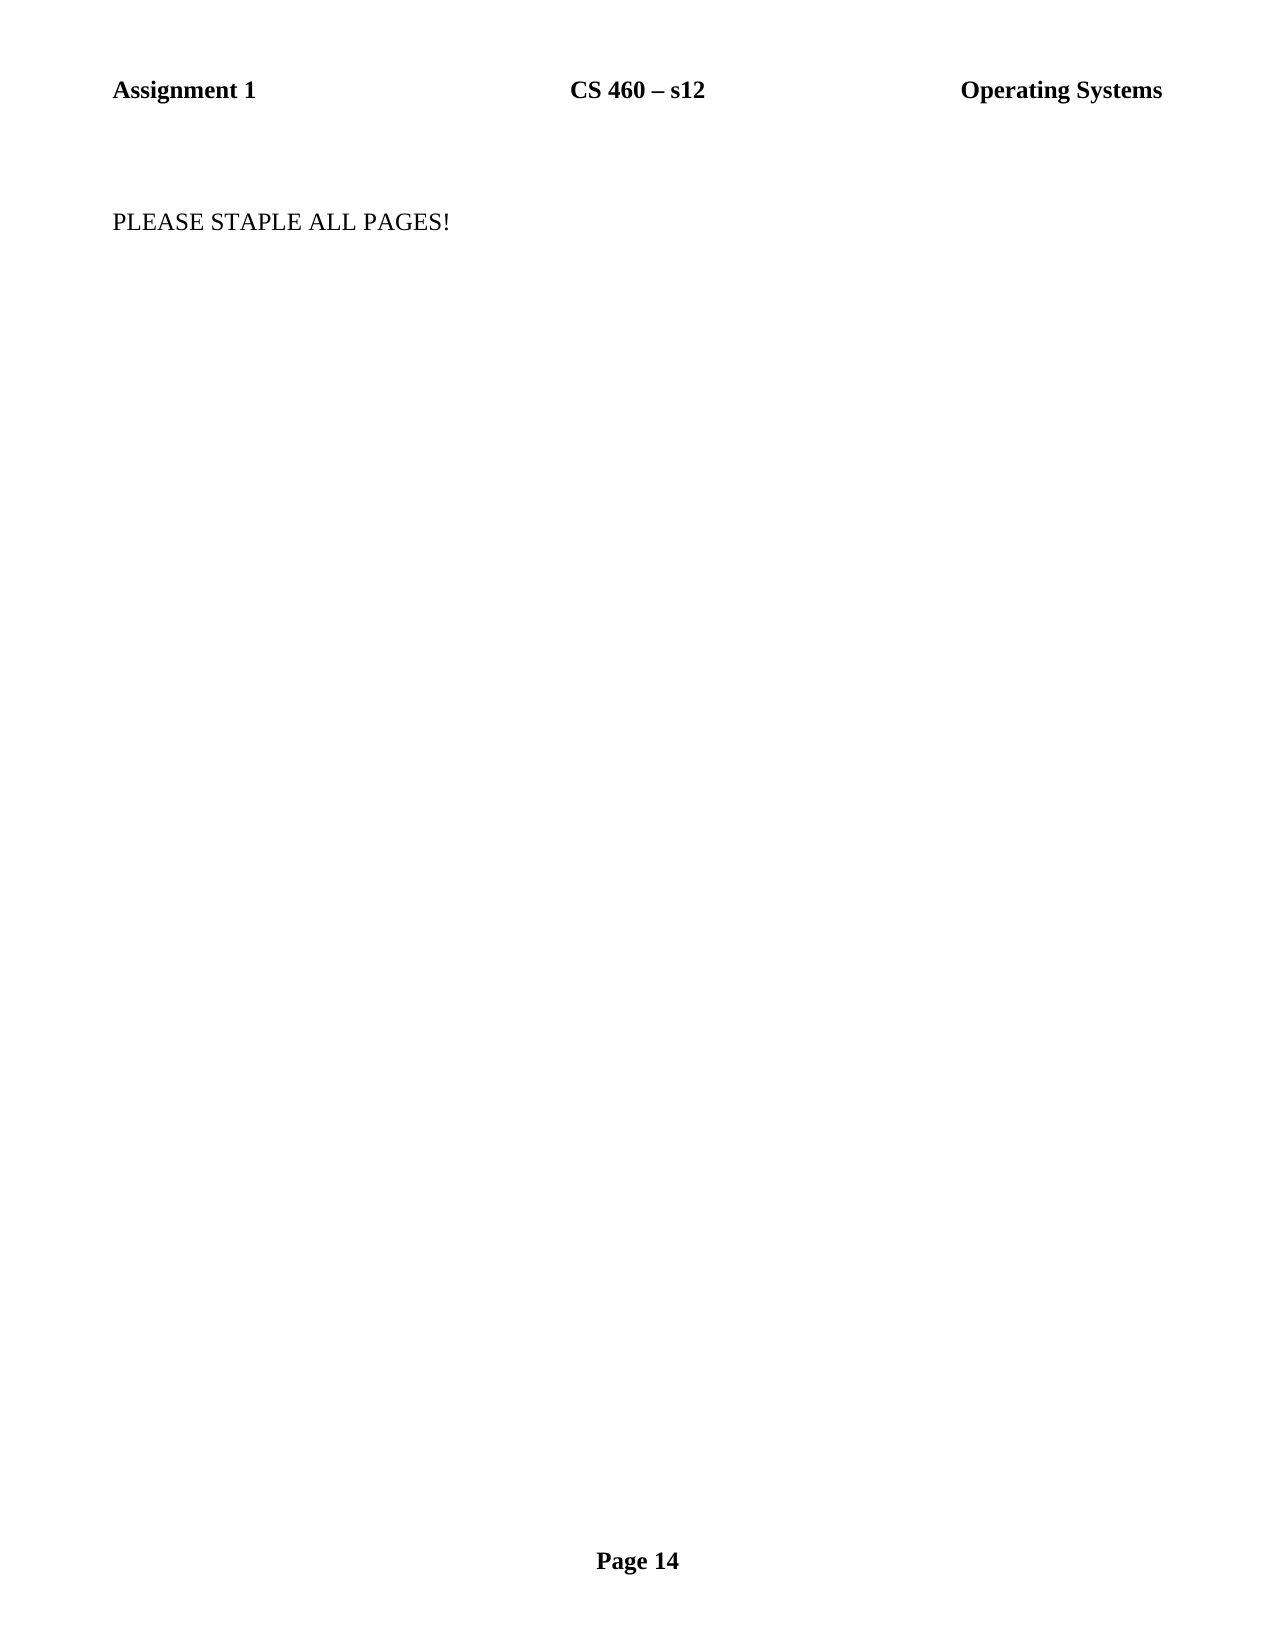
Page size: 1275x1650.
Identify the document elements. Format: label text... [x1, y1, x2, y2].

text PLEASE STAPLE ALL PAGES! [112, 207, 1162, 236]
